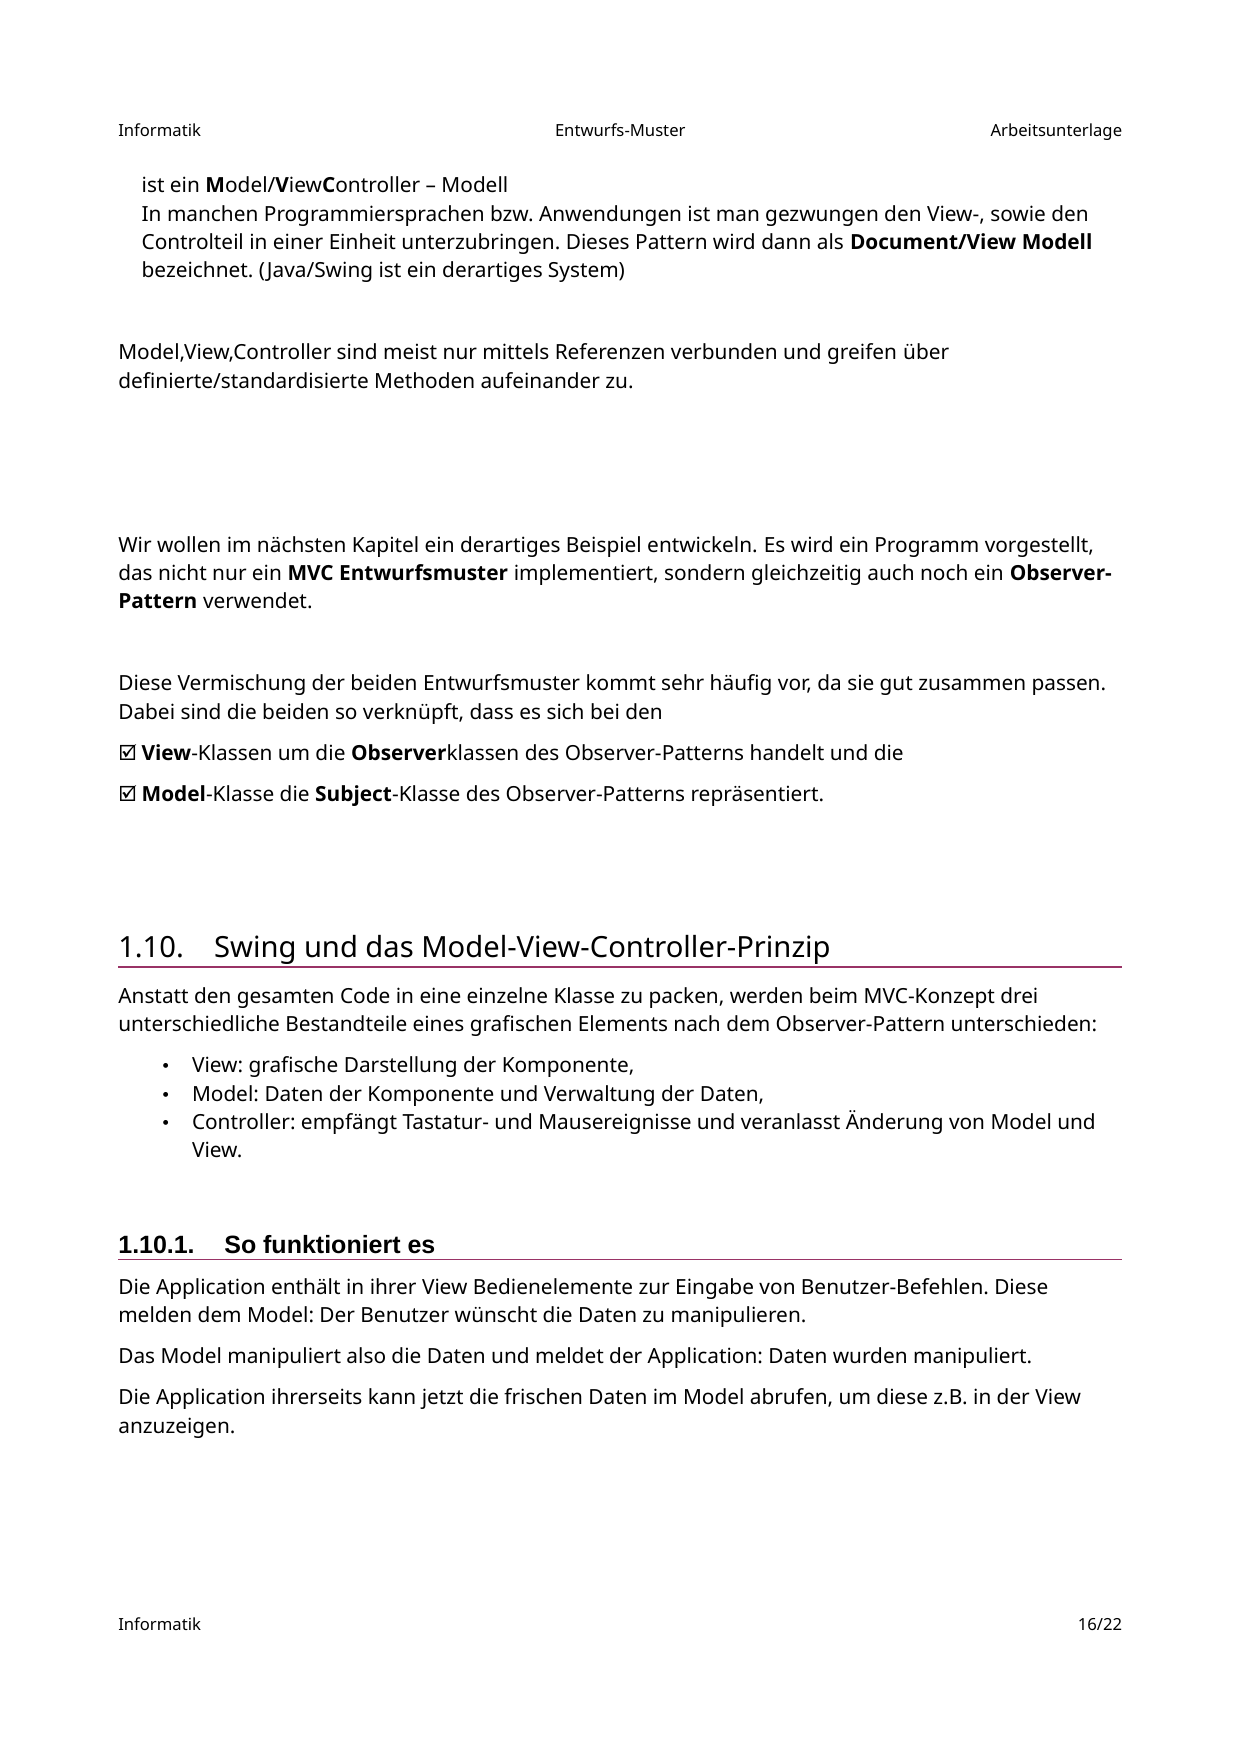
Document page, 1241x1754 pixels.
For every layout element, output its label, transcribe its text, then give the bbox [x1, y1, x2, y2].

list Model: Daten der Komponente und Verwaltung der Daten, [162, 1079, 1122, 1107]
text Model,View,Controller sind meist nur mittels Referenzen verbunden und greifen über definierte/standardisierte Methoden aufeinander zu. [118, 337, 1122, 394]
list View: grafische Darstellung der Komponente, [162, 1050, 1122, 1079]
list Controller: empfängt Tastatur- und Mausereignisse und veranlasst Änderung von Model und View. [162, 1107, 1122, 1164]
list View-Klassen um die Observerklassen des Observer-Patterns handelt und die [118, 738, 1122, 766]
list Model-Klasse die Subject-Klasse des Observer-Patterns repräsentiert. [118, 779, 1122, 807]
text Anstatt den gesamten Code in eine einzelne Klasse zu packen, werden beim MVC-Konzept drei unterschiedliche Bestandteile eines grafischen Elements nach dem Observer-Pattern unterschieden: [118, 981, 1122, 1038]
text Diese Vermischung der beiden Entwurfsmuster kommt sehr häufig vor, da sie gut zusammen passen. Dabei sind die beiden so verknüpft, dass es sich bei den [118, 668, 1122, 725]
text Die Application ihrerseits kann jetzt die frischen Daten im Model abrufen, um diese z.B. in der View anzuzeigen. [118, 1382, 1122, 1439]
text Das Model manipuliert also die Daten und meldet der Application: Daten wurden manipuliert. [118, 1342, 1122, 1370]
text Wir wollen im nächsten Kapitel ein derartiges Beispiel entwickeln. Es wird ein Programm vorgestellt, das nicht nur ein MVC Entwurfsmuster implementiert, sondern gleichzeitig auch noch ein Observer-Pattern verwendet. [118, 530, 1122, 615]
text Die Application enthält in ihrer View Bedienelemente zur Eingabe von Benutzer-Befehlen. Diese melden dem Model: Der Benutzer wünscht die Daten zu manipulieren. [118, 1272, 1122, 1329]
subtitle Swing und das Model-View-Controller-Prinzip [118, 927, 1122, 966]
subtitle So funktioniert es [118, 1230, 1122, 1259]
list ist ein Model/ViewController – Modell In manchen Programmiersprachen bzw. Anwendungen ist man gezwungen den View-, sowie den Controlteil in einer Einheit unterzubringen. Dieses Pattern wird dann als Document/View Modell bezeichnet. (Java/Swing ist ein derartiges System) [118, 170, 1122, 284]
